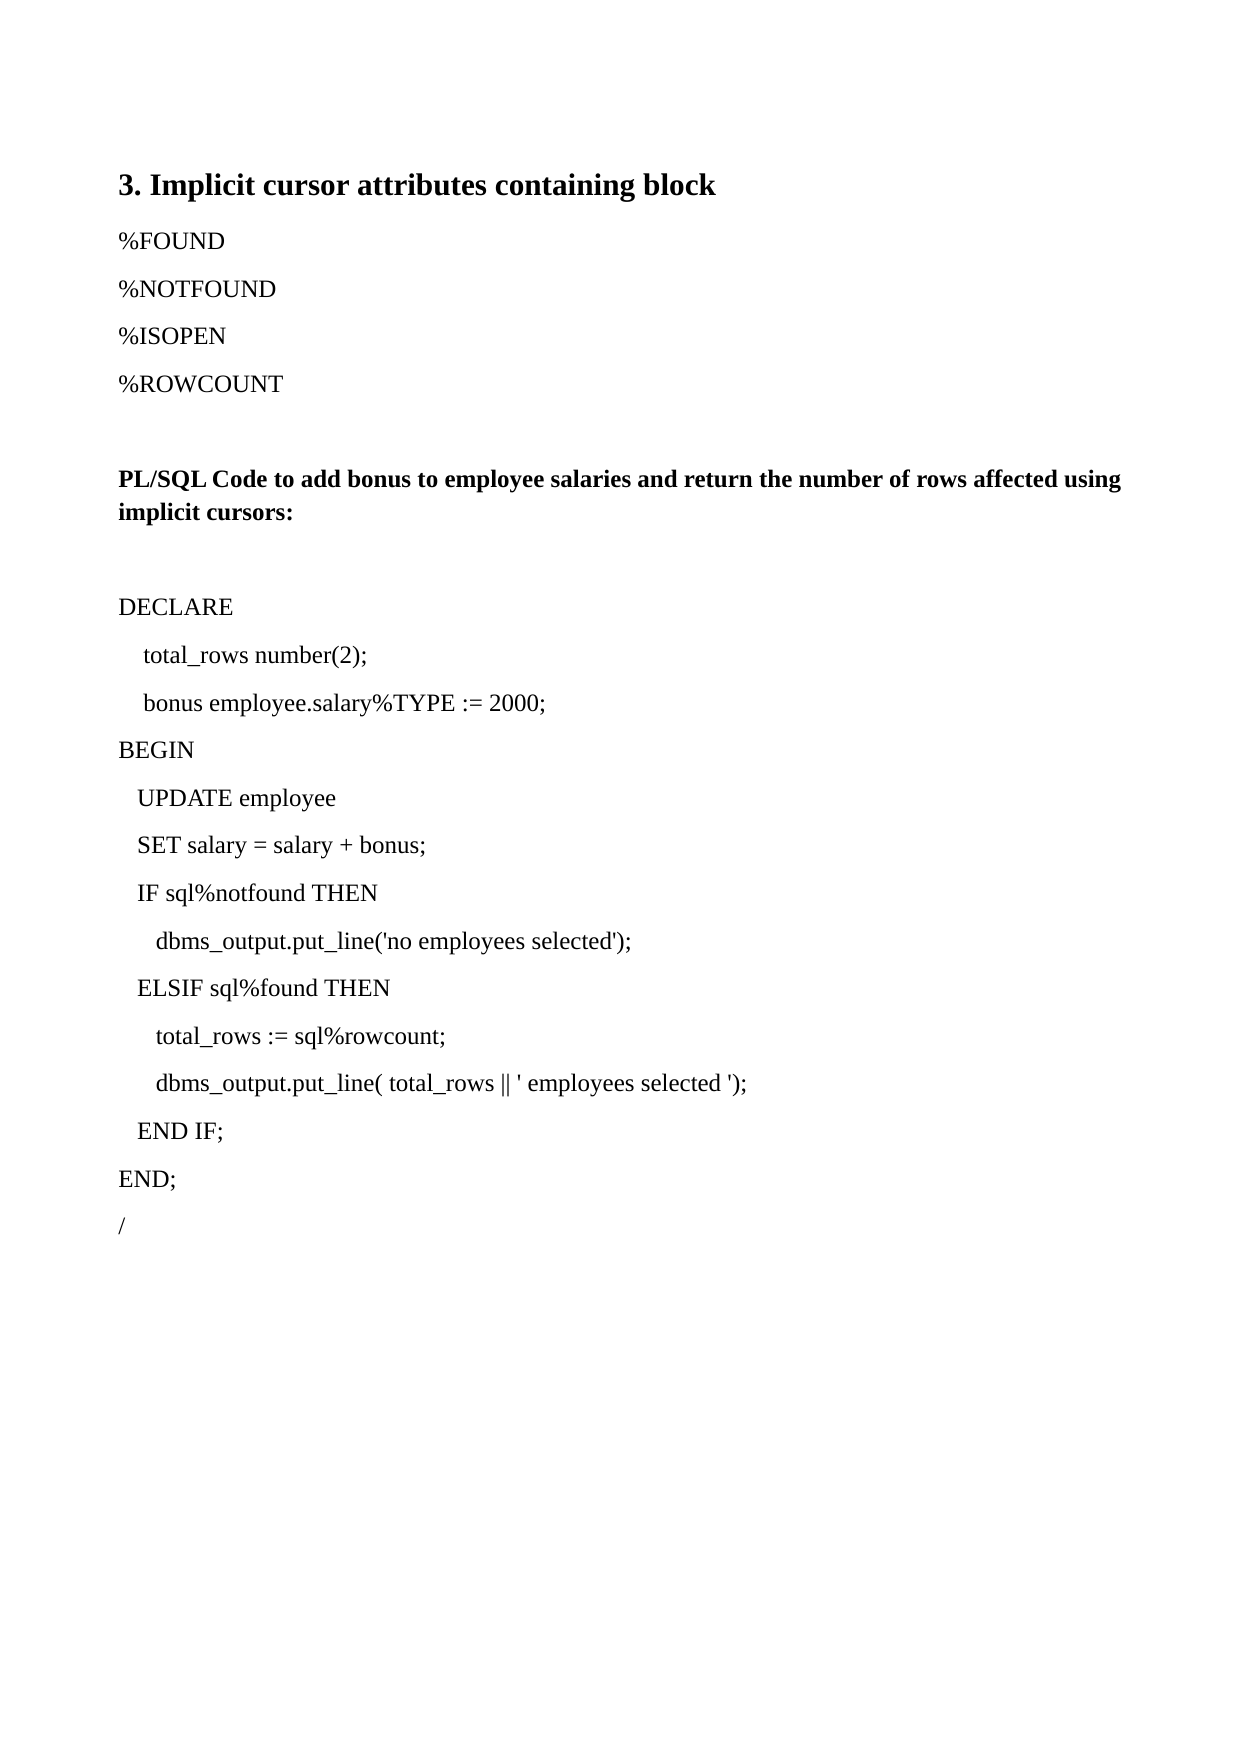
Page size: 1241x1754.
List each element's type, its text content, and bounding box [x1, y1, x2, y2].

text END IF; [118, 1116, 1122, 1145]
text BEGIN [118, 735, 1122, 764]
text PL/SQL Code to add bonus to employee salaries and return the number of rows affected using implicit cursors: [118, 464, 1122, 526]
text total_rows number(2); [118, 640, 1122, 669]
text %ISOPEN [118, 321, 1122, 350]
text dbms_output.put_line( total_rows || ' employees selected '); [118, 1068, 1122, 1097]
text / [118, 1211, 1122, 1240]
text dbms_output.put_line('no employees selected'); [118, 926, 1122, 954]
text ELSIF sql%found THEN [118, 973, 1122, 1002]
text IF sql%notfound THEN [118, 878, 1122, 907]
text bonus employee.salary%TYPE := 2000; [118, 688, 1122, 716]
text 3. Implicit cursor attributes containing block [118, 166, 1122, 202]
text END; [118, 1164, 1122, 1192]
text total_rows := sql%rowcount; [118, 1021, 1122, 1050]
text %ROWCOUNT [118, 369, 1122, 398]
text UPDATE employee [118, 783, 1122, 812]
text DECLARE [118, 592, 1122, 621]
text %NOTFOUND [118, 274, 1122, 303]
text %FOUND [118, 226, 1122, 255]
text SET salary = salary + bonus; [118, 831, 1122, 859]
